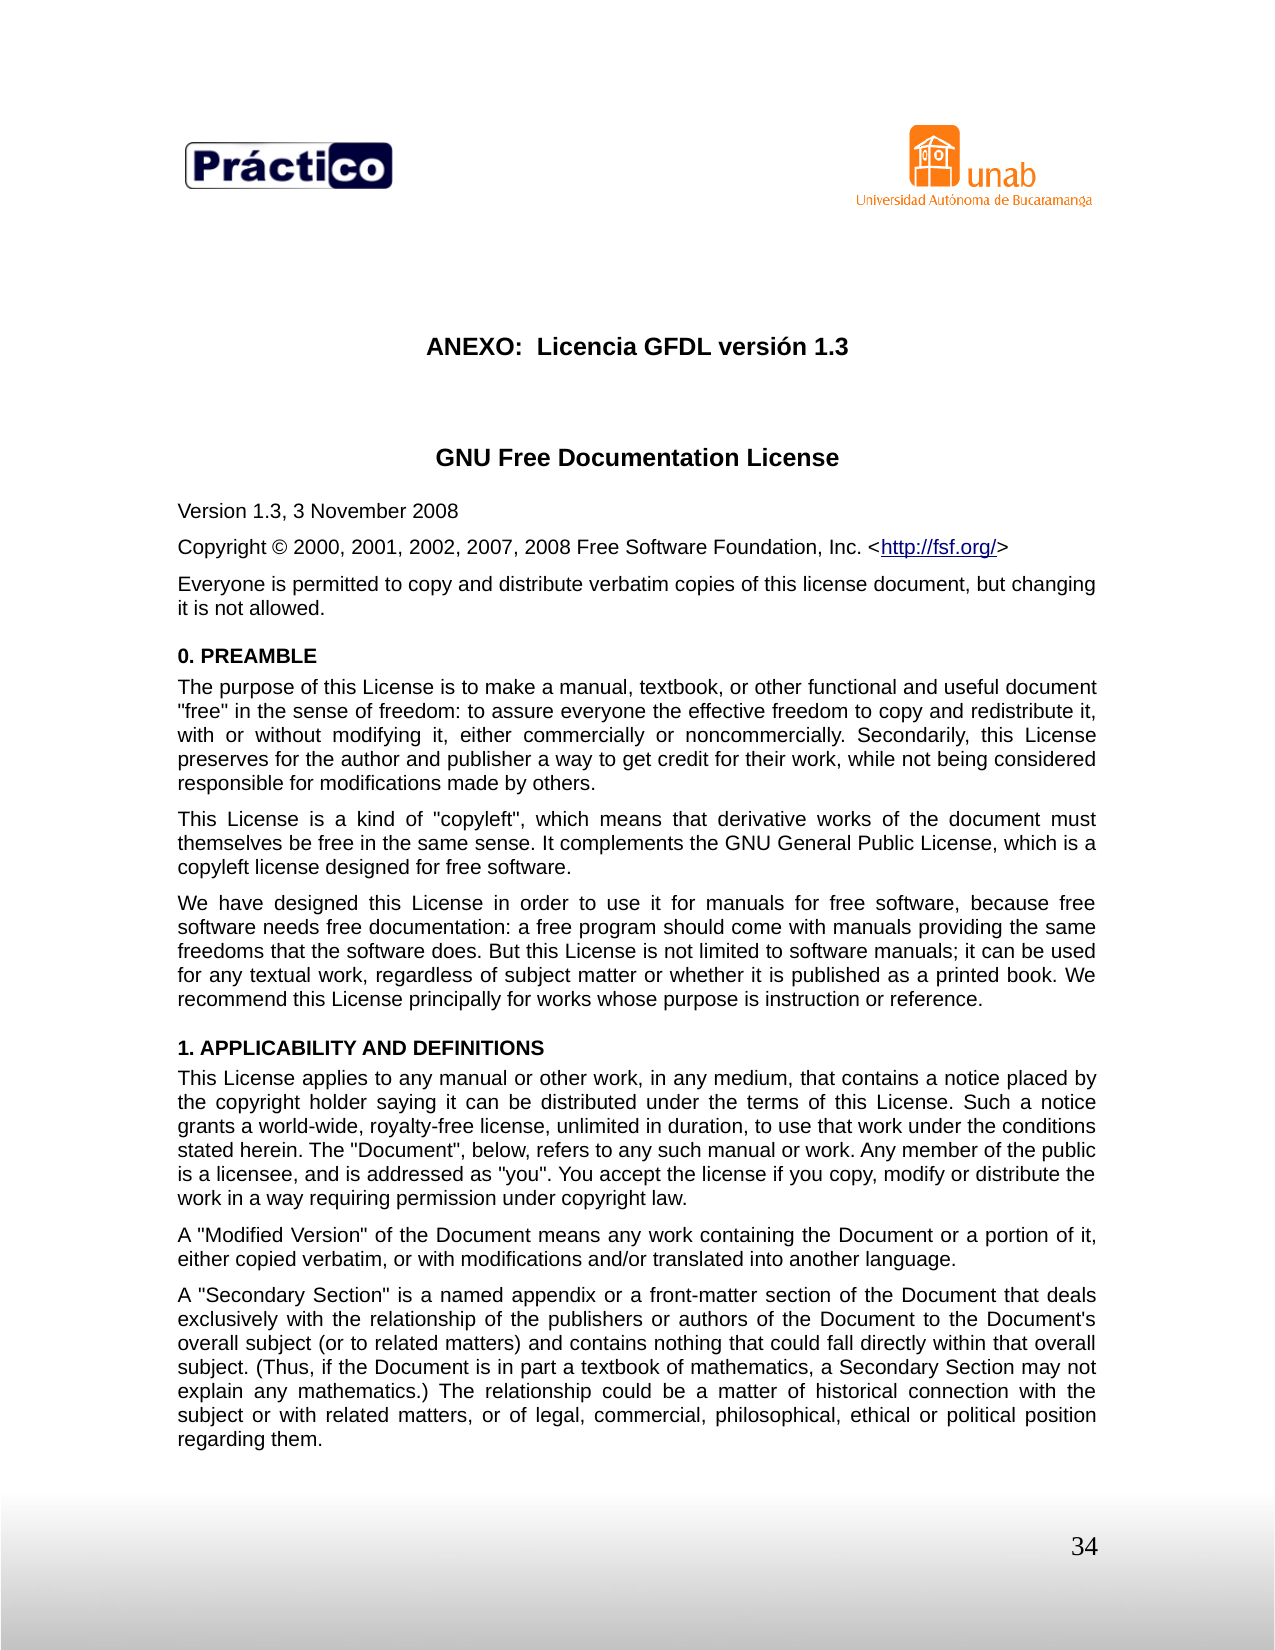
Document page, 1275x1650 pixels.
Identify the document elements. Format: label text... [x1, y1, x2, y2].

text We have designed this License in order to use it for manuals for free software, because free software needs free documentation: a free program should come with manuals providing the same freedoms that the software does. But this License is not limited to software manuals; it can be used for any textual work, regardless of subject matter or whether it is published as a printed book. We recommend this License principally for works whose purpose is instruction or reference. [177, 891, 1098, 1011]
text This License applies to any manual or other work, in any medium, that contains a notice placed by the copyright holder saying it can be distributed under the terms of this License. Such a notice grants a world-wide, royalty-free license, unlimited in duration, to use that work under the conditions stated herein. The "Document", below, refers to any such manual or work. Any member of the public is a licensee, and is addressed as "you". You accept the license if you copy, modify or distribute the work in a way requiring permission under copyright law. [177, 1066, 1098, 1210]
text Version 1.3, 3 November 2008 [177, 498, 1098, 522]
picture [182, 140, 395, 191]
text Copyright © 2000, 2001, 2002, 2007, 2008 Free Software Foundation, Inc. <http://fsf.org/> [177, 535, 1098, 559]
text A "Secondary Section" is a named appendix or a front-matter section of the Document that deals exclusively with the relationship of the publishers or authors of the Document to the Document's overall subject (or to related matters) and contains nothing that could fall directly within that overall subject. (Thus, if the Document is in part a textbook of mathematics, a Secondary Section may not explain any mathematics.) The relationship could be a matter of historical connection with the subject or with related matters, or of legal, commercial, philosophical, ethical or political position regarding them. [177, 1283, 1098, 1451]
subtitle 0. PREAMBLE [177, 644, 1098, 668]
text A "Modified Version" of the Document means any work containing the Document or a portion of it, either copied verbatim, or with modifications and/or translated into another language. [177, 1222, 1098, 1270]
text The purpose of this License is to make a manual, textbook, or other functional and useful document "free" in the sense of freedom: to assure everyone the effective freedom to copy and redistribute it, with or without modifying it, either commercially or noncommercially. Secondarily, this License preserves for the author and publisher a way to get credit for their work, while not being considered responsible for modifications made by others. [177, 674, 1098, 794]
subtitle ANEXO: Licencia GFDL versión 1.3 [177, 332, 1098, 360]
picture [856, 125, 1092, 207]
picture [0, 1472, 1275, 1650]
text This License is a kind of "copyleft", which means that derivative works of the document must themselves be free in the same sense. It complements the GNU General Public License, which is a copyleft license designed for free software. [177, 807, 1098, 879]
subtitle 1. APPLICABILITY AND DEFINITIONS [177, 1036, 1098, 1060]
subtitle GNU Free Documentation License [177, 443, 1098, 472]
text Everyone is permitted to copy and distribute verbatim copies of this license document, but changing it is not allowed. [177, 571, 1098, 619]
